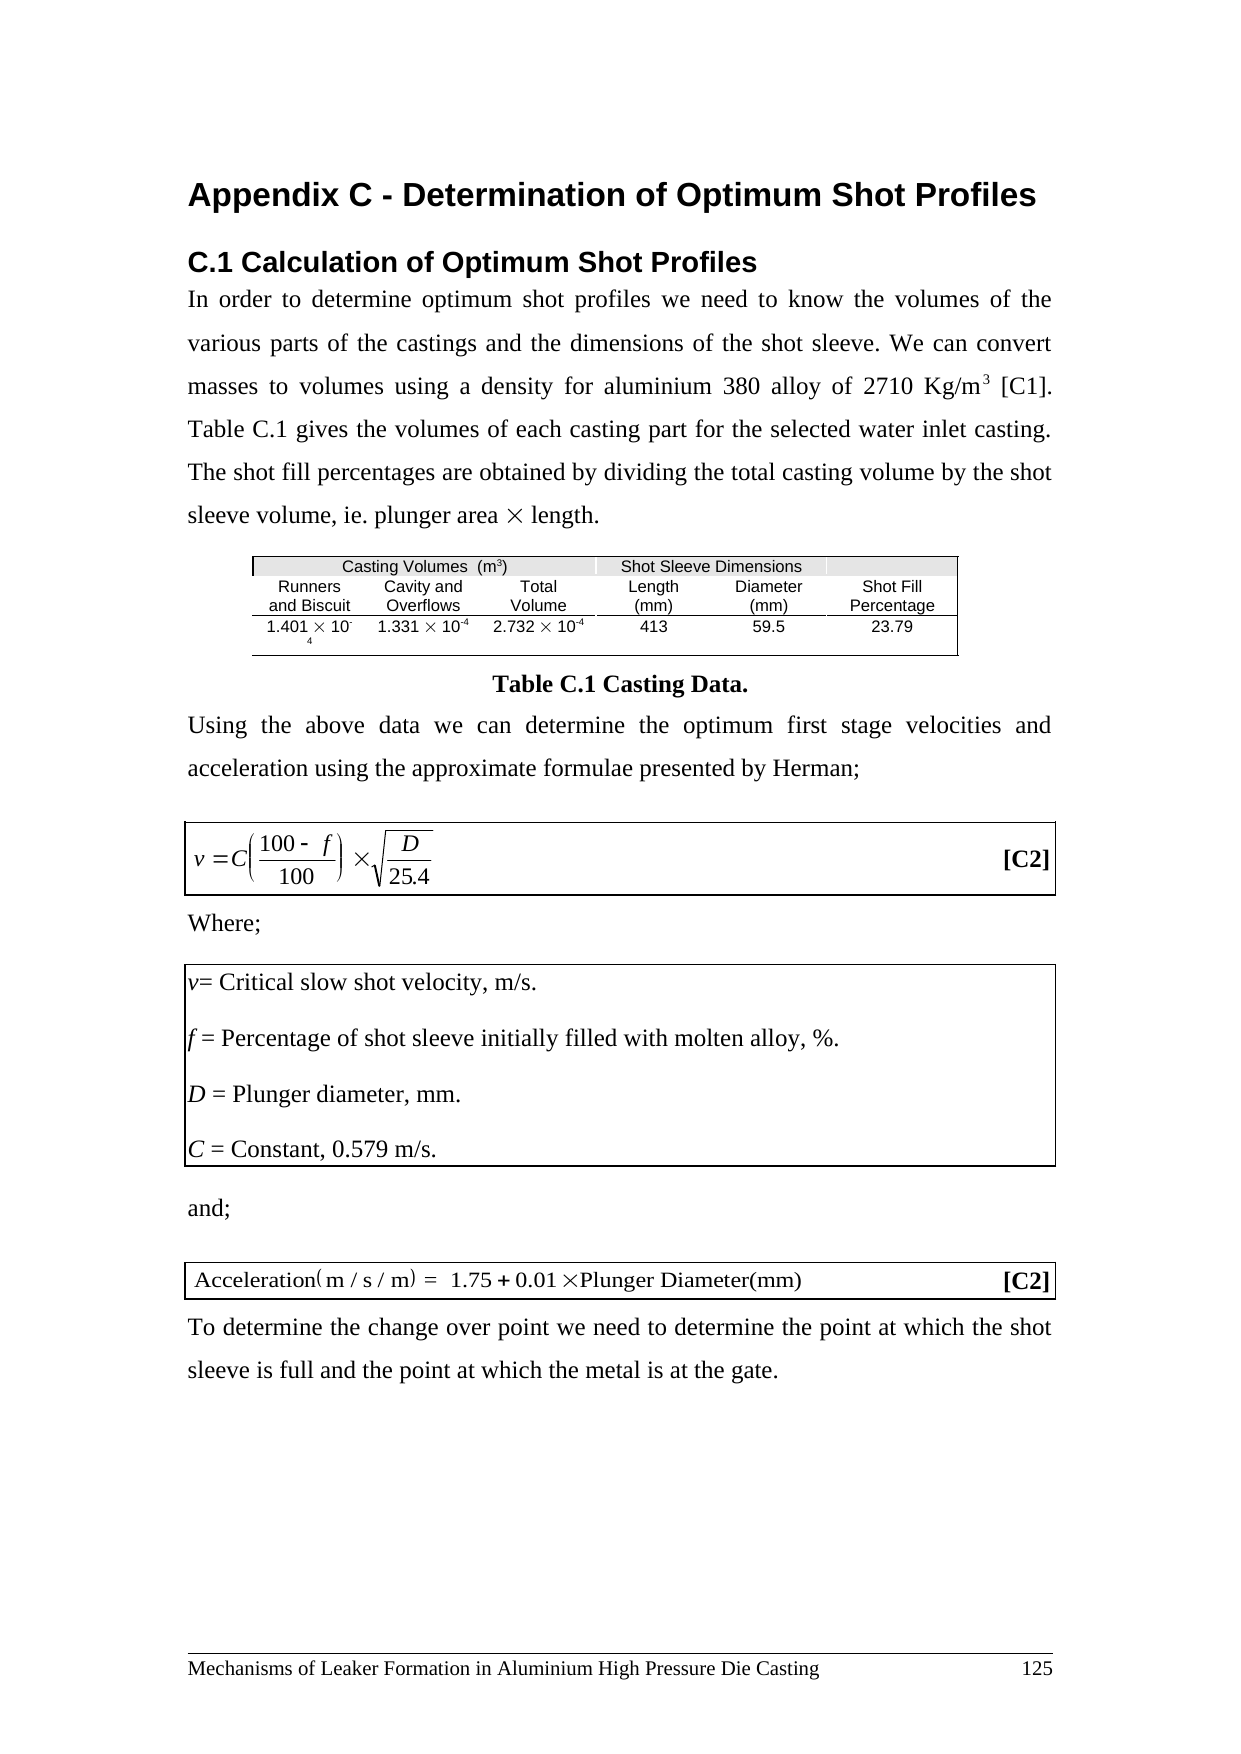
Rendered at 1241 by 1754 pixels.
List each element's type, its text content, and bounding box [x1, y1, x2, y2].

table_cell Diameter (mm) [711, 576, 827, 615]
table_cell 1.331 ´ 10-4 [366, 616, 481, 655]
table_cell Cavity and Overflows [366, 576, 481, 615]
table_cell 59.5 [711, 616, 827, 655]
text Where; [187, 908, 1053, 937]
text C = Constant, 0.579 m/s. [186, 1131, 1055, 1165]
text To determine the change over point we need to determine the point at which the shot sleeve is full and the point at which the metal is at the gate. [187, 1312, 1053, 1384]
table_header [176, 556, 252, 576]
text f = Percentage of shot sleeve initially filled with molten alloy, %. [186, 1019, 1055, 1052]
table_header Shot Sleeve Dimensions [596, 557, 827, 576]
text [C2] [186, 1263, 1055, 1298]
text Table C.1 Casting Data. [187, 669, 1053, 698]
text v= Critical slow shot velocity, m/s. [186, 965, 1055, 996]
table_cell 23.79 [827, 616, 957, 655]
subtitle Appendix C - Determination of Optimum Shot Profiles [187, 175, 1053, 213]
table_header Casting Volumes (m3) [254, 557, 596, 576]
text D = Plunger diameter, mm. [186, 1075, 1055, 1107]
text In order to determine optimum shot profiles we need to know the volumes of the various parts of the castings and the dimensions of the shot sleeve. We can convert masses to volumes using a density for aluminium 380 alloy of 2710 Kg/m3 [C1]. Table C .1 gives the volumes of each casting part for the selected water inlet casting. The shot fill percentages are obtained by dividing the total casting volume by the shot sleeve volume, ie. plunger area ´ length. [187, 284, 1053, 529]
table_cell 2.732 ´ 10-4 [481, 616, 596, 655]
table_cell [176, 615, 253, 655]
subtitle Calculation of Optimum Shot Profiles [187, 245, 1053, 278]
table_cell 413 [596, 616, 711, 655]
table_cell Total Volume [481, 576, 596, 615]
table_cell Length (mm) [596, 576, 711, 615]
text [C2] [186, 823, 1055, 894]
table_header [827, 557, 957, 576]
text Using the above data we can determine the optimum first stage velocities and acceleration using the approximate formulae presented by Herman; [187, 710, 1053, 782]
text and; [187, 1193, 1053, 1222]
table_cell [176, 576, 253, 615]
table_cell 1.401 ´ 10-4 [253, 616, 366, 655]
table_cell Runners and Biscuit [253, 576, 366, 615]
table_cell Shot Fill Percentage [827, 576, 957, 615]
